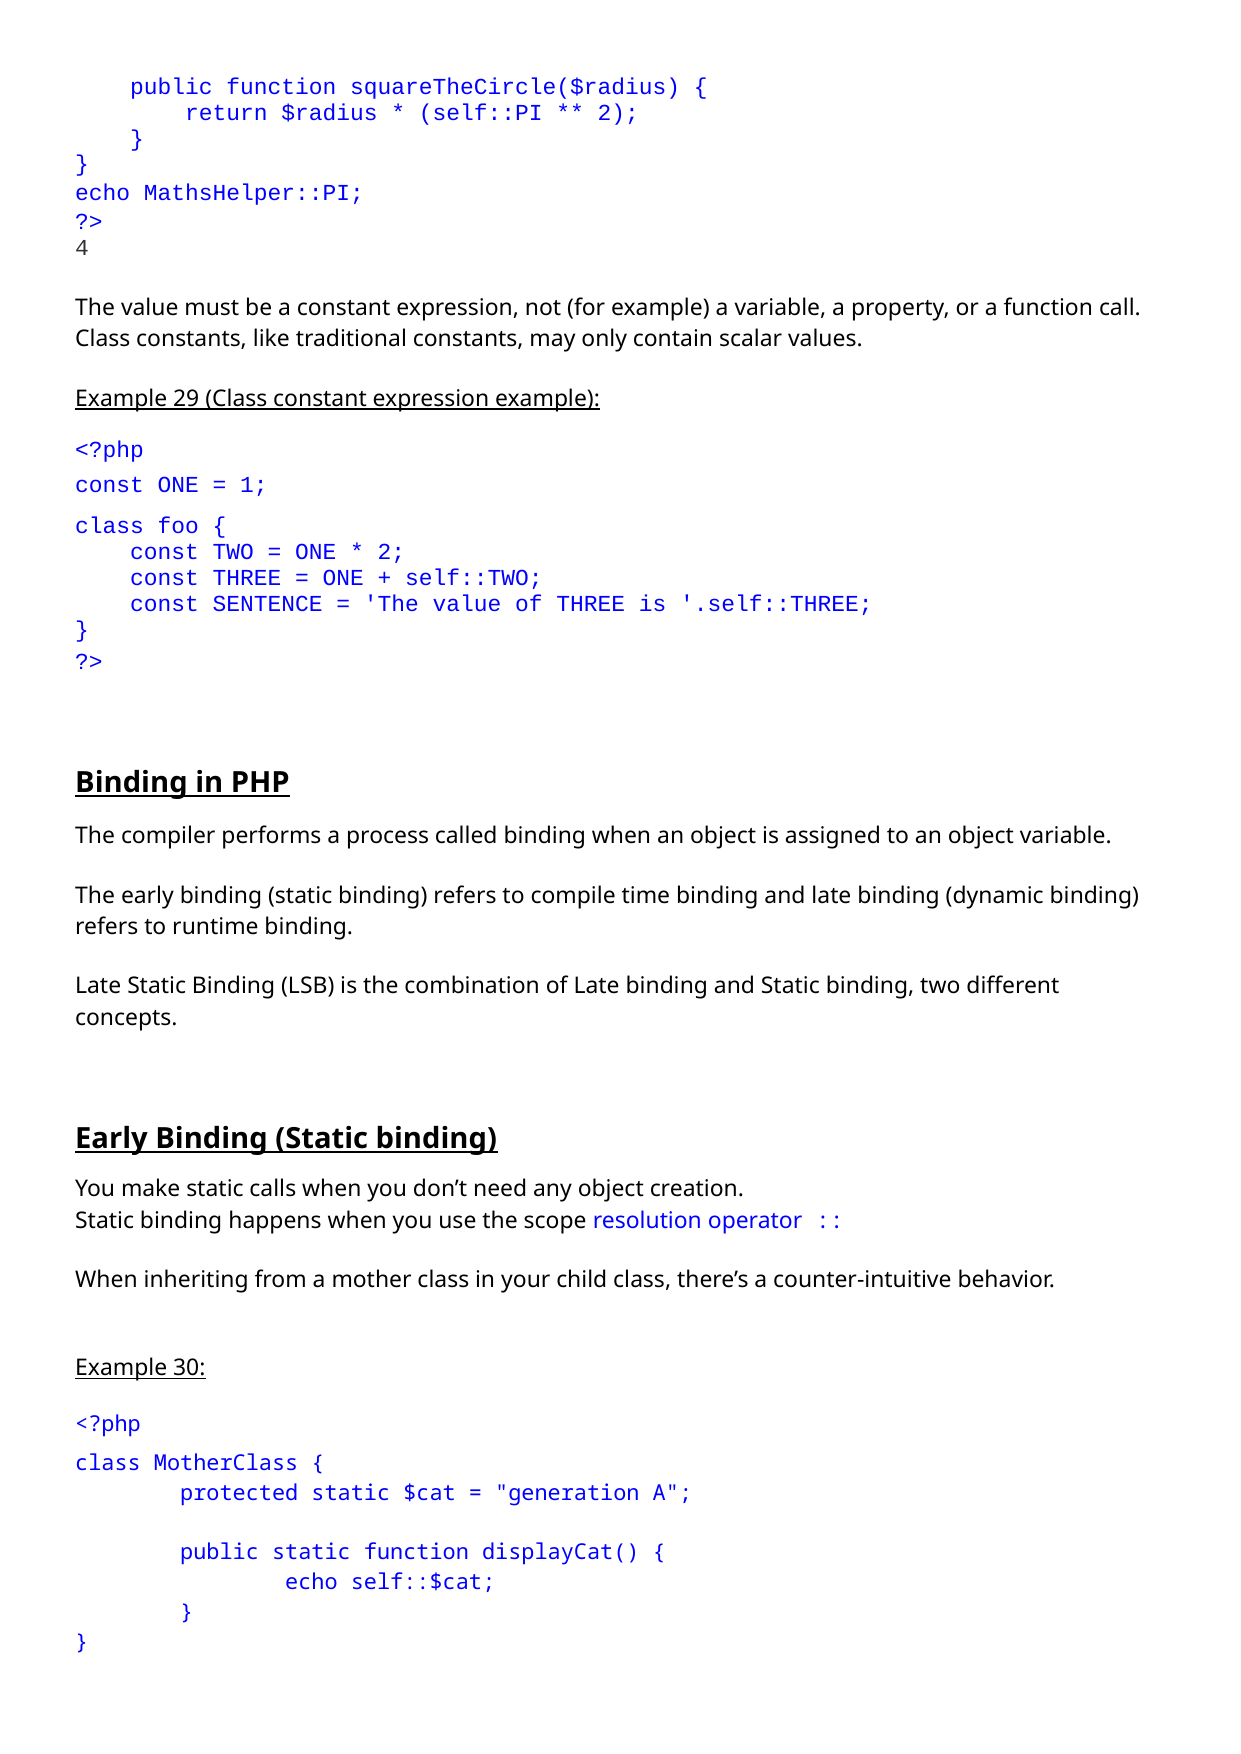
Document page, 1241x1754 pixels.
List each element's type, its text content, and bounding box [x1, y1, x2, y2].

text ?> [75, 650, 1166, 676]
text The compiler performs a process called binding when an object is assigned to an object variable. [75, 819, 1166, 850]
text Class constants, like traditional constants, may only contain scalar values. [75, 322, 1166, 353]
text const ONE = 1; [75, 474, 1166, 499]
text echo self::$cat; [75, 1566, 1166, 1596]
text public static function displayCat() { [75, 1536, 1166, 1566]
text Example 29 (Class constant expression example): [75, 382, 1166, 413]
text class MotherClass { [75, 1447, 1166, 1477]
text <?php [75, 1408, 1166, 1438]
text protected static $cat = "generation A"; [75, 1477, 1166, 1506]
text class foo { const TWO = ONE * 2; const THREE = ONE + self::TWO; const SENTENCE = 'The value of THREE is '.self::THREE; } [75, 514, 1166, 644]
text Static binding happens when you use the scope resolution operator :: [75, 1204, 1166, 1235]
text Late Static Binding (LSB) is the combination of Late binding and Static binding, two different concepts. [75, 969, 1166, 1032]
text return $radius * (self::PI ** 2); [75, 101, 1166, 127]
text When inheriting from a mother class in your child class, there’s a counter-intuitive behavior. [75, 1263, 1166, 1294]
text } [75, 1596, 1166, 1626]
text public function squareTheCircle($radius) { [75, 75, 1166, 101]
text The early binding (static binding) refers to compile time binding and late binding (dynamic binding) refers to runtime binding. [75, 878, 1166, 941]
text } [75, 1626, 1166, 1655]
text You make static calls when you don’t need any object creation. [75, 1172, 1166, 1204]
subtitle Early Binding (Static binding) [75, 1118, 1166, 1157]
text 4 [75, 237, 1166, 263]
text } [75, 153, 1166, 179]
text <?php [75, 439, 1166, 465]
text } [75, 127, 1166, 153]
text The value must be a constant expression, not (for example) a variable, a property, or a function call. [75, 291, 1166, 322]
text ?> [75, 211, 1166, 237]
subtitle Binding in PHP [75, 761, 1166, 801]
text echo MathsHelper::PI; [75, 182, 1166, 208]
text Example 30: [75, 1351, 1166, 1382]
